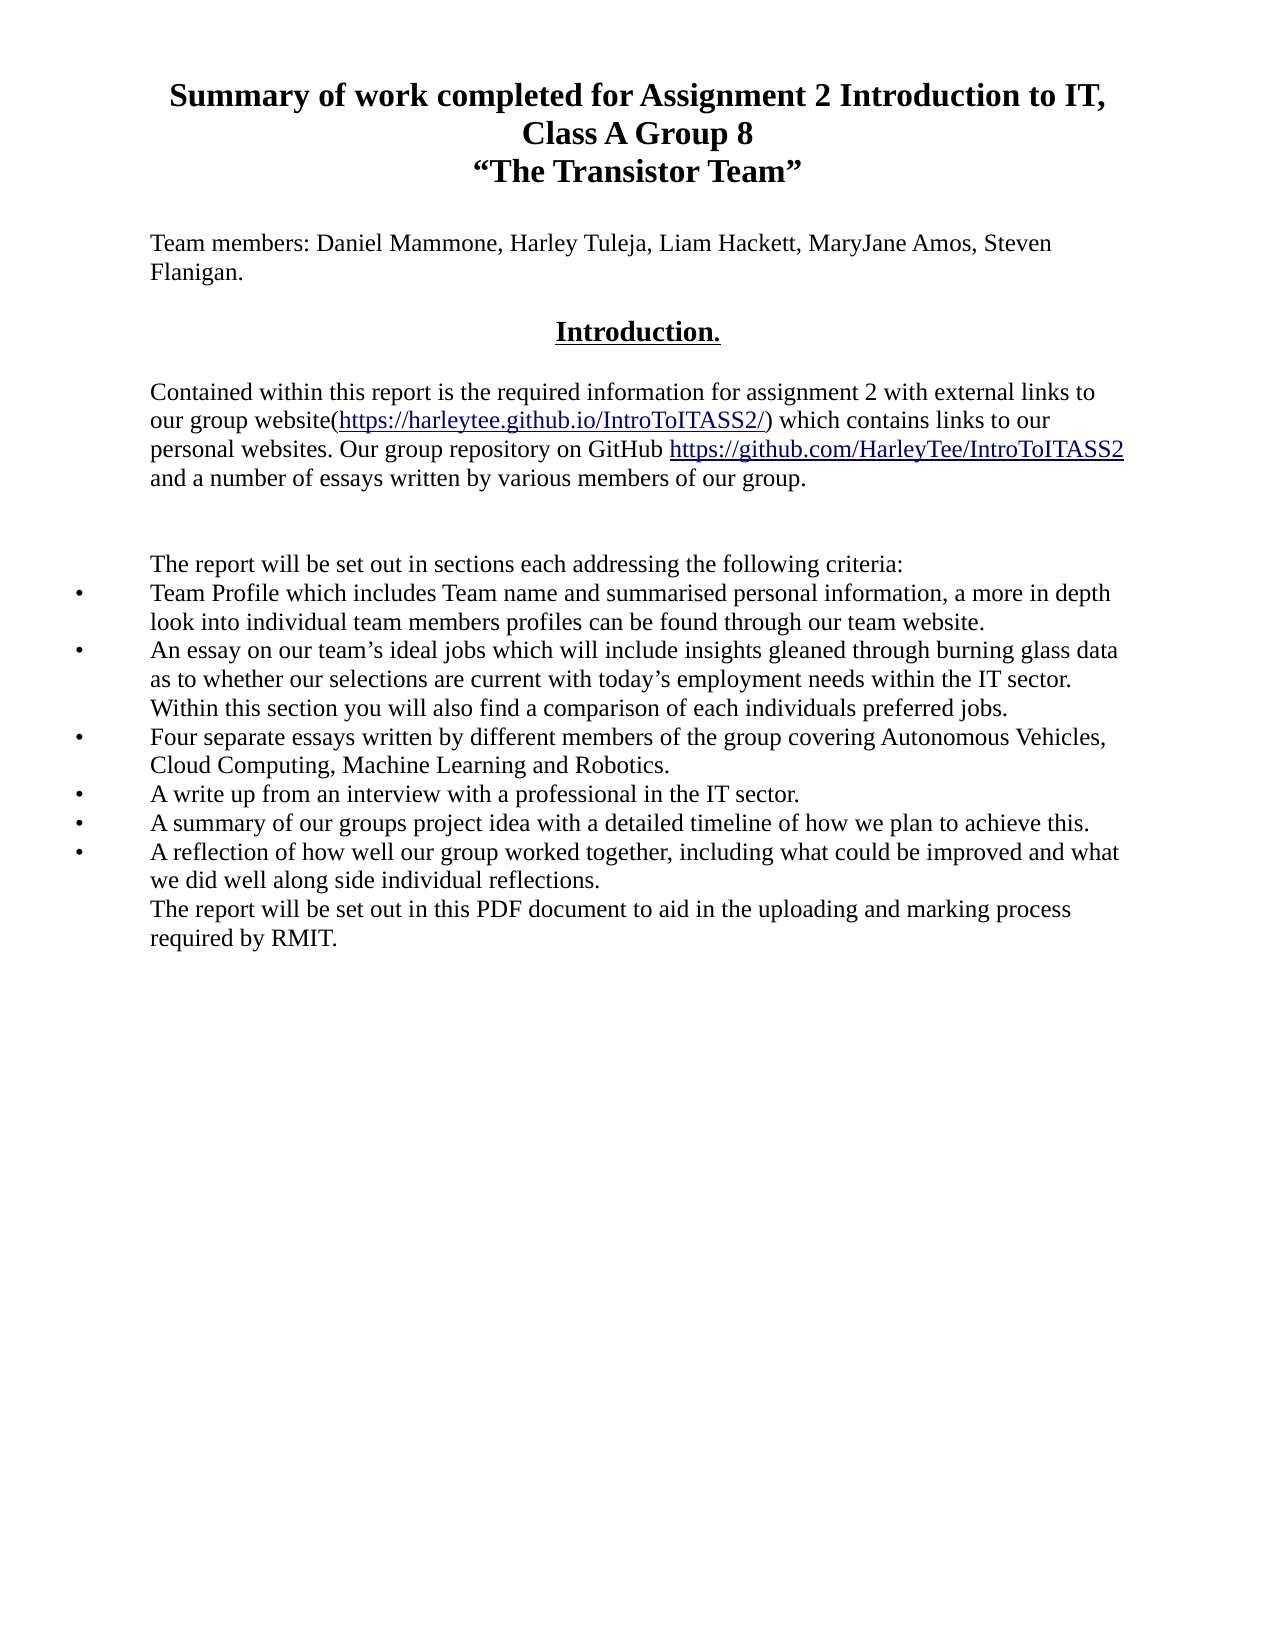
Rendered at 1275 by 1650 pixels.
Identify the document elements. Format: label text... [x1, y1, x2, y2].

list An essay on our team’s ideal jobs which will include insights gleaned through burning glass data as to whether our selections are current with today’s employment needs within the IT sector. Within this section you will also find a comparison of each individuals preferred jobs. [75, 636, 1125, 722]
text and a number of essays written by various members of our group. [150, 463, 1125, 492]
text Summary of work completed for Assignment 2 Introduction to IT, Class A Group 8 [150, 75, 1125, 152]
text The report will be set out in this PDF document to aid in the uploading and marking process required by RMIT. [150, 894, 1125, 952]
text Introduction. [150, 314, 1125, 348]
list A write up from an interview with a professional in the IT sector. [75, 779, 1125, 808]
text “The Transistor Team” [150, 152, 1125, 190]
list A reflection of how well our group worked together, including what could be improved and what we did well along side individual reflections. [75, 837, 1125, 894]
list A summary of our groups project idea with a detailed timeline of how we plan to achieve this. [75, 808, 1125, 837]
list Four separate essays written by different members of the group covering Autonomous Vehicles, Cloud Computing, Machine Learning and Robotics. [75, 722, 1125, 779]
text The report will be set out in sections each addressing the following criteria: [150, 549, 1125, 578]
text Team members: Daniel Mammone, Harley Tuleja, Liam Hackett, MaryJane Amos, Steven Flanigan. [150, 228, 1125, 286]
list Team Profile which includes Team name and summarised personal information, a more in depth look into individual team members profiles can be found through our team website. [75, 578, 1125, 636]
text Contained within this report is the required information for assignment 2 with external links to our group website(https://harleytee.github.io/IntroToITASS2/) which contains links to our personal websites. Our group repository on GitHub https://github.com/HarleyTee/IntroToITASS2 [150, 377, 1125, 463]
